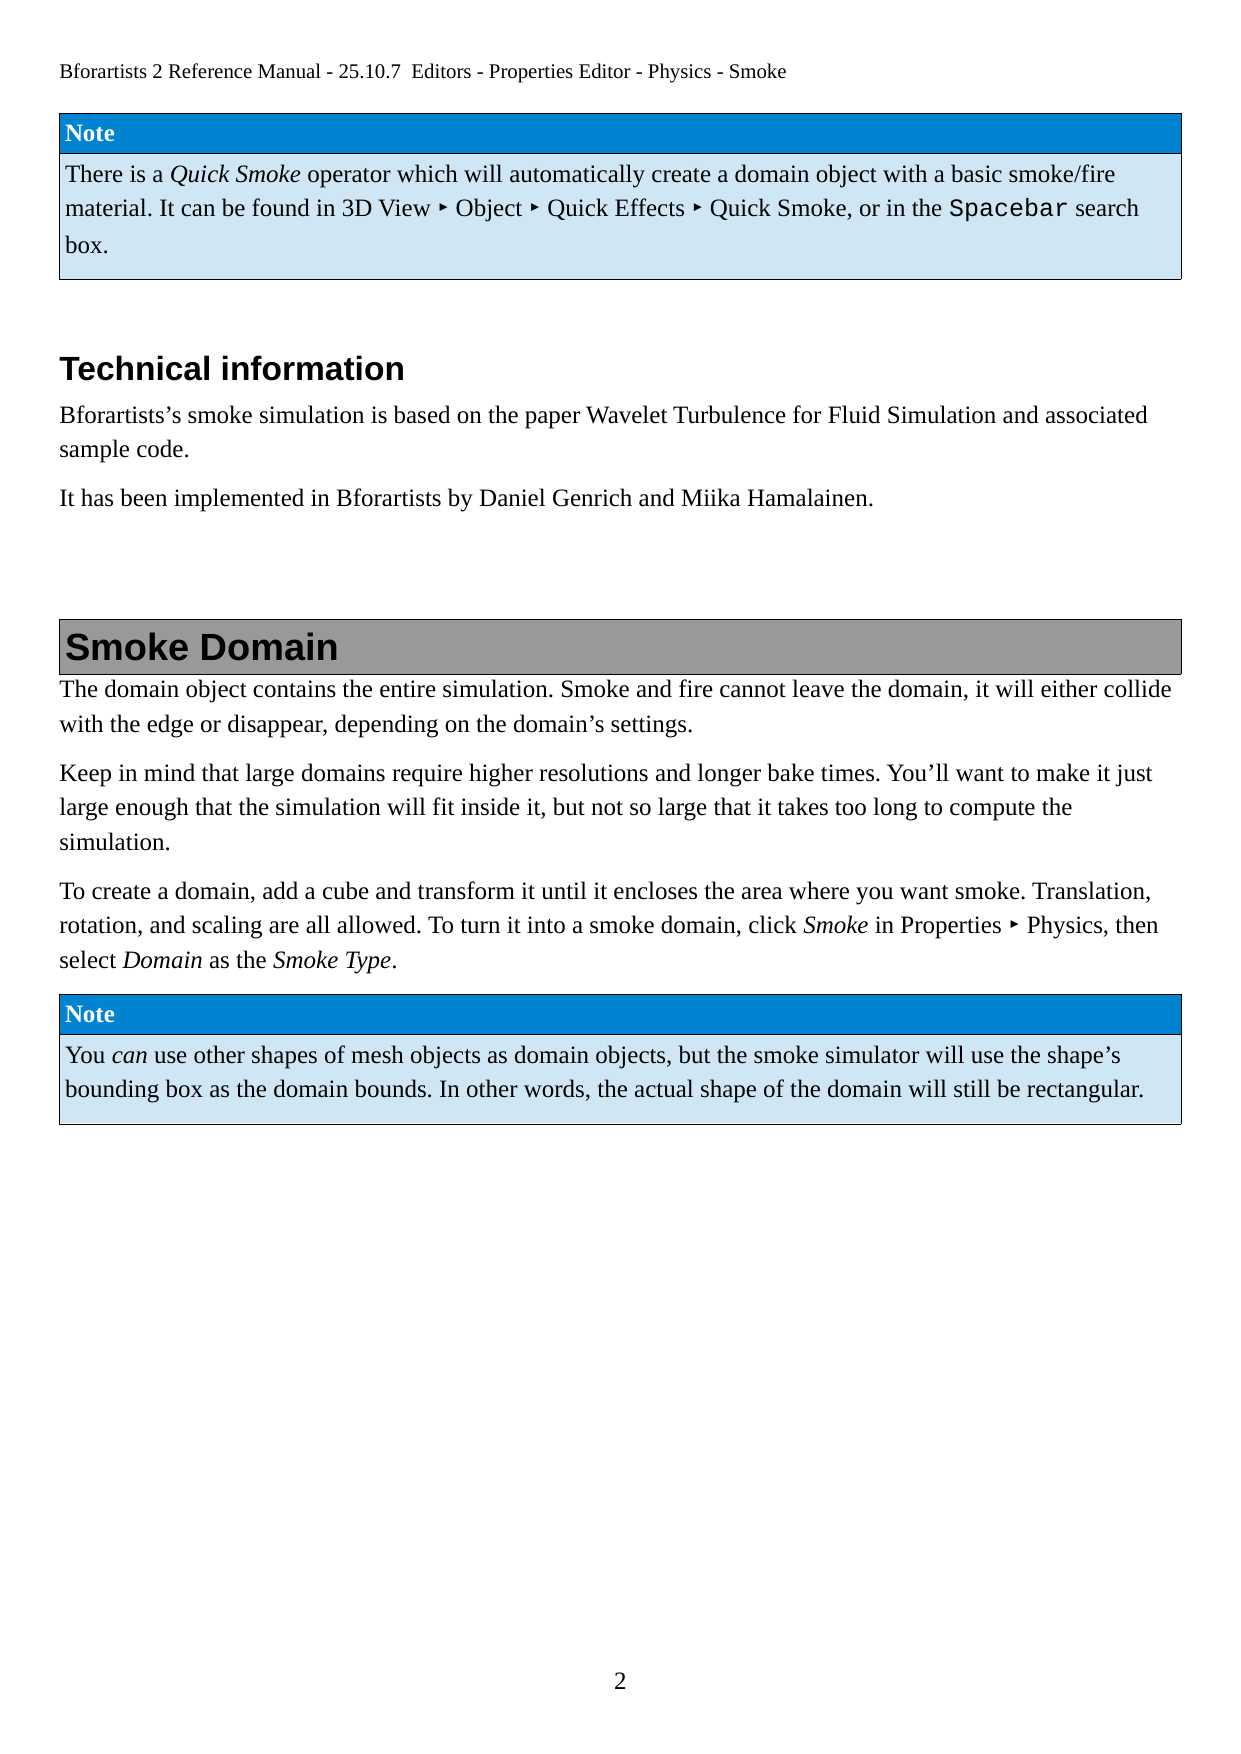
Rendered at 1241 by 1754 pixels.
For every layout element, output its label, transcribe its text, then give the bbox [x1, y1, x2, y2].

table_header Smoke Domain [60, 620, 1181, 674]
table_cell You can use other shapes of mesh objects as domain objects, but the smoke simulator will use the shape’s bounding box as the domain bounds. In other words, the actual shape of the domain will still be rectangular. [60, 1035, 1181, 1123]
table_cell There is a Quick Smoke operator which will automatically create a domain object with a basic smoke/fire material. It can be found in 3D View ‣ Object ‣ Quick Effects ‣ Quick Smoke, or in the Spacebar search box. [60, 154, 1181, 279]
subtitle Technical information [59, 349, 1181, 387]
text It has been implemented in Bforartists by Daniel Genrich and Miika Hamalainen. [59, 483, 1181, 512]
table_header Note [60, 995, 1181, 1034]
text To create a domain, add a cube and transform it until it encloses the area where you want smoke. Translation, rotation, and scaling are all allowed. To turn it into a smoke domain, click Smoke in Properties ‣ Physics, then select Domain as the Smoke Type. [59, 876, 1181, 973]
text Bforartists’s smoke simulation is based on the paper Wavelet Turbulence for Fluid Simulation and associated sample code. [59, 400, 1181, 463]
text The domain object contains the entire simulation. Smoke and fire cannot leave the domain, it will either collide with the edge or disappear, depending on the domain’s settings. [59, 675, 1181, 737]
table_header Note [60, 114, 1181, 153]
text Keep in mind that large domains require higher resolutions and longer bake times. You’ll want to make it just large enough that the simulation will fit inside it, but not so large that it takes too long to compute the simulation. [59, 758, 1181, 855]
